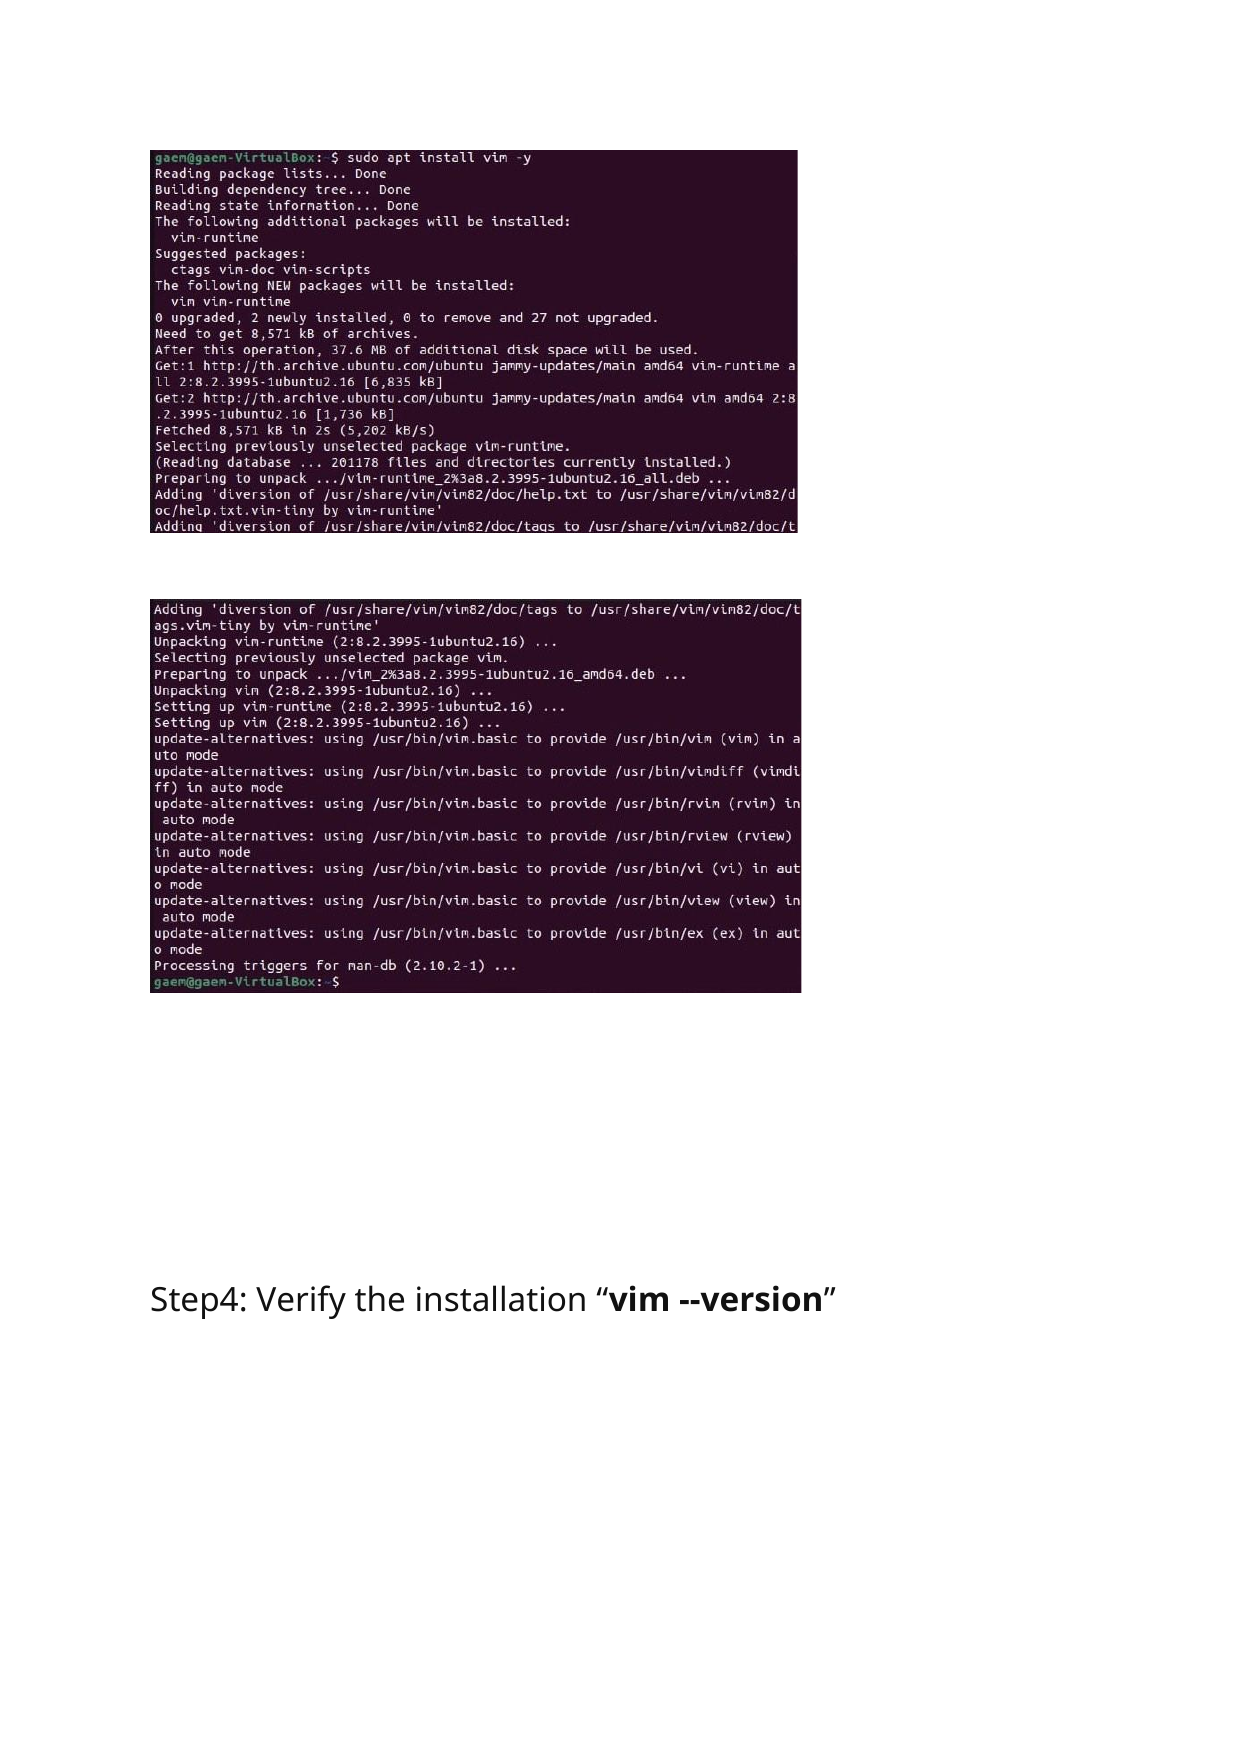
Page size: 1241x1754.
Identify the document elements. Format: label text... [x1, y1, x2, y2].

text Step4: Verify the installation “vim --version” [150, 1276, 1090, 1326]
picture [150, 150, 798, 533]
picture [150, 599, 802, 993]
